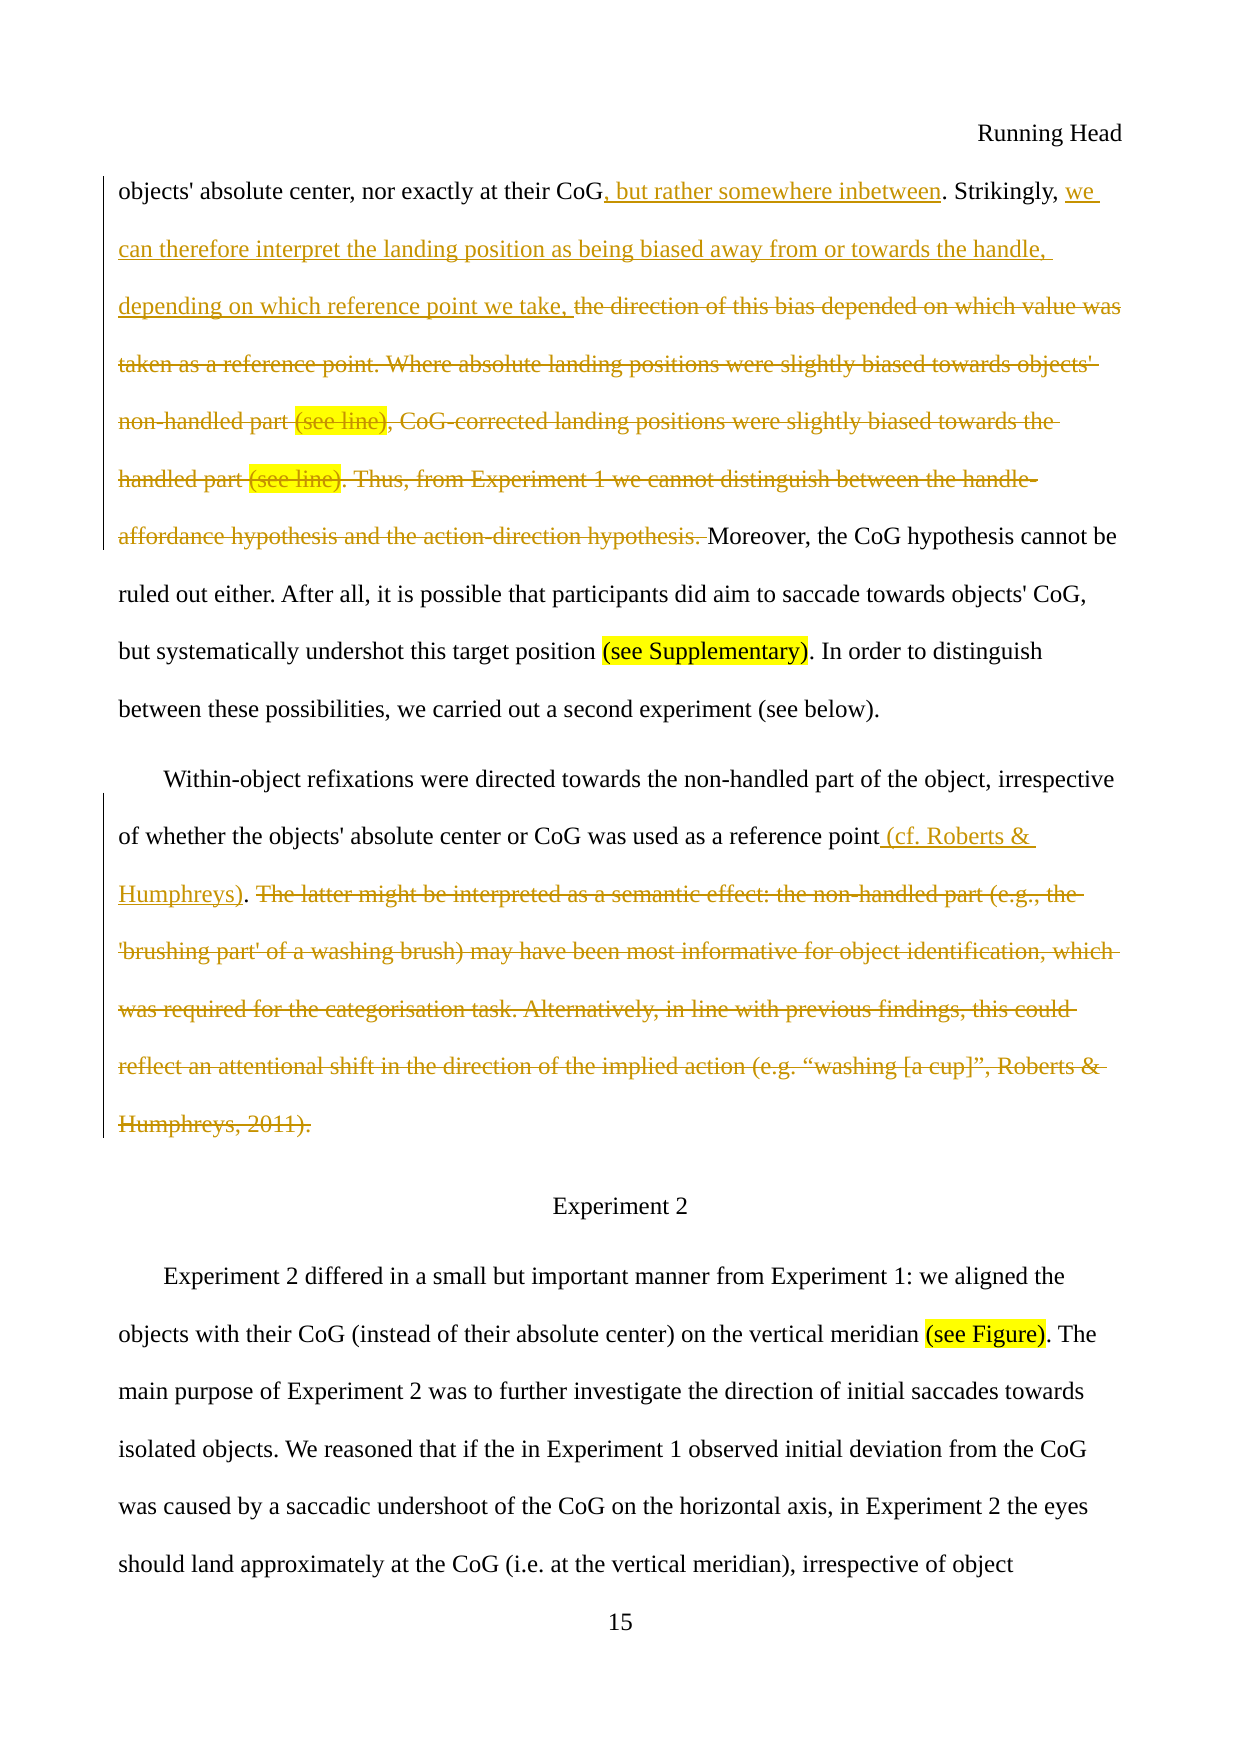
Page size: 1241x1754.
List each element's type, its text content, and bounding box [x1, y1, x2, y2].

subtitle Experiment 2 [118, 1191, 1122, 1220]
text Within-object refixations were directed towards the non-handled part of the object, irrespective of whether the objects' absolute center or CoG was used as a reference point (cf. Roberts & Humphreys). [118, 764, 1122, 1138]
text Secondly, Experiment 1 showed that, on average, initial saccades did not land exactly at the objects' absolute center, nor exactly at their CoG, but rather somewhere inbetween. Strikingly, we can therefore interpret the landing position as being biased away from or towards the handle, depending on which reference point we take, Moreover, the CoG hypothesis cannot be ruled out either. After all, it is possible that participants did aim to saccade towards objects' CoG, but systematically undershot this target position (see Supplementary). In order to distinguish between these possibilities, we carried out a second experiment (see below). [118, 176, 1122, 723]
text Experiment 2 differed in a small but important manner from Experiment 1: we aligned the objects with their CoG (instead of their absolute center) on the vertical meridian (see Figure). The main purpose of Experiment 2 was to further investigate the direction of initial saccades towards isolated objects. We reasoned that if the in Experiment 1 observed initial deviation from the CoG was caused by a saccadic undershoot of the CoG on the horizontal axis, in Experiment 2 the eyes should land approximately at the CoG (i.e. at the vertical meridian), irrespective of object [118, 1261, 1122, 1578]
